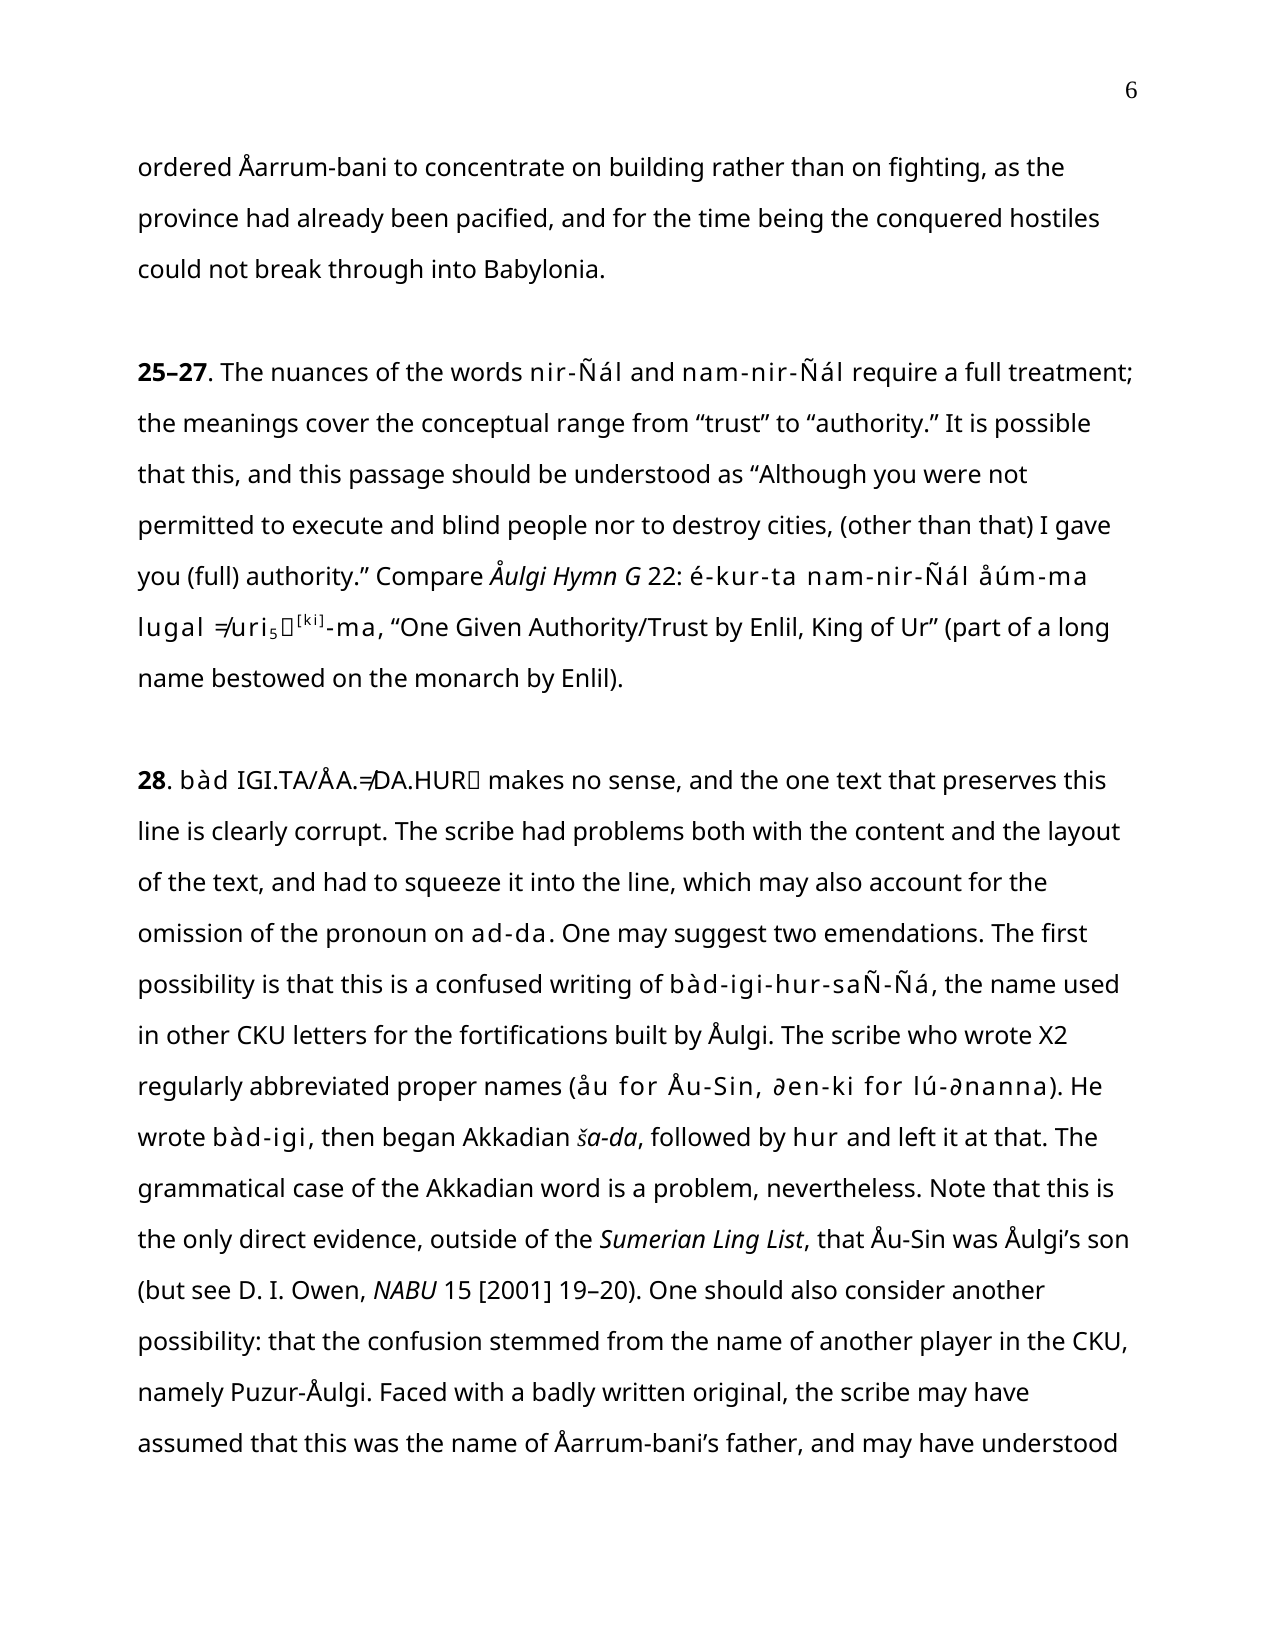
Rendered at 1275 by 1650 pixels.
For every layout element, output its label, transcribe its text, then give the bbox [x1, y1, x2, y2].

text ordered Åarrum-bani to concentrate on building rather than on fighting, as the province had already been pacified, and for the time being the conquered hostiles could not break through into Babylonia. [137, 150, 1138, 286]
text 25–27. The nuances of the words nir-Ñál and nam-nir-Ñál require a full treatment; the meanings cover the conceptual range from “trust” to “authority.” It is possible that this, and this passage should be understood as “Although you were not­ permitted to execute and blind people nor to destroy cities, (other than that) I gave you (full) authority.” Compare Åulgi Hymn G 22: é-kur-ta nam-nir-Ñál åúm-ma lugal ≠uri5[ki]-ma, “One Given Authority/Trust by Enlil, King of Ur” (part of a long name bestowed on the monarch by Enlil). [137, 354, 1138, 694]
text 28. bàd IGI.TA/ÅA.≠DA.HUR makes no ­sense, and the one text that preserves this line is clearly corrupt. The scribe had problems both with the content and the layout of the text, and had to squeeze it into the line, which may also account for the omission of the pronoun on ad-da. One may suggest two emendations. The first possibility ­is that this is a confused writing of bàd-igi-hur-saÑ-Ñá, the ­name used in other CKU letters for the fortifications built by Åulgi. The scribe who wrote X2 regularly abbreviated proper names (åu for Åu-Sin, ∂en-ki for lú-∂nanna). He wrote bàd-igi, then began Akkadian ša-da, followed by hur and left it at that. The grammatical case of the Akkadian word is a problem, nevertheless. Note that this is the only direct evidence, outside ­of the Sumerian Ling List, that Åu-Sin was Åulgi’s son (but see D. I. Owen, NABU 15 [2001] 19–20). One should also consider another possibility: that the confusion stemmed from the name of another player in the CKU, namely Puzur-Åulgi. Faced with a badly written original, the scribe may have assumed that this was the name of Åarrum-bani’s father, and may have understood [137, 762, 1138, 1460]
